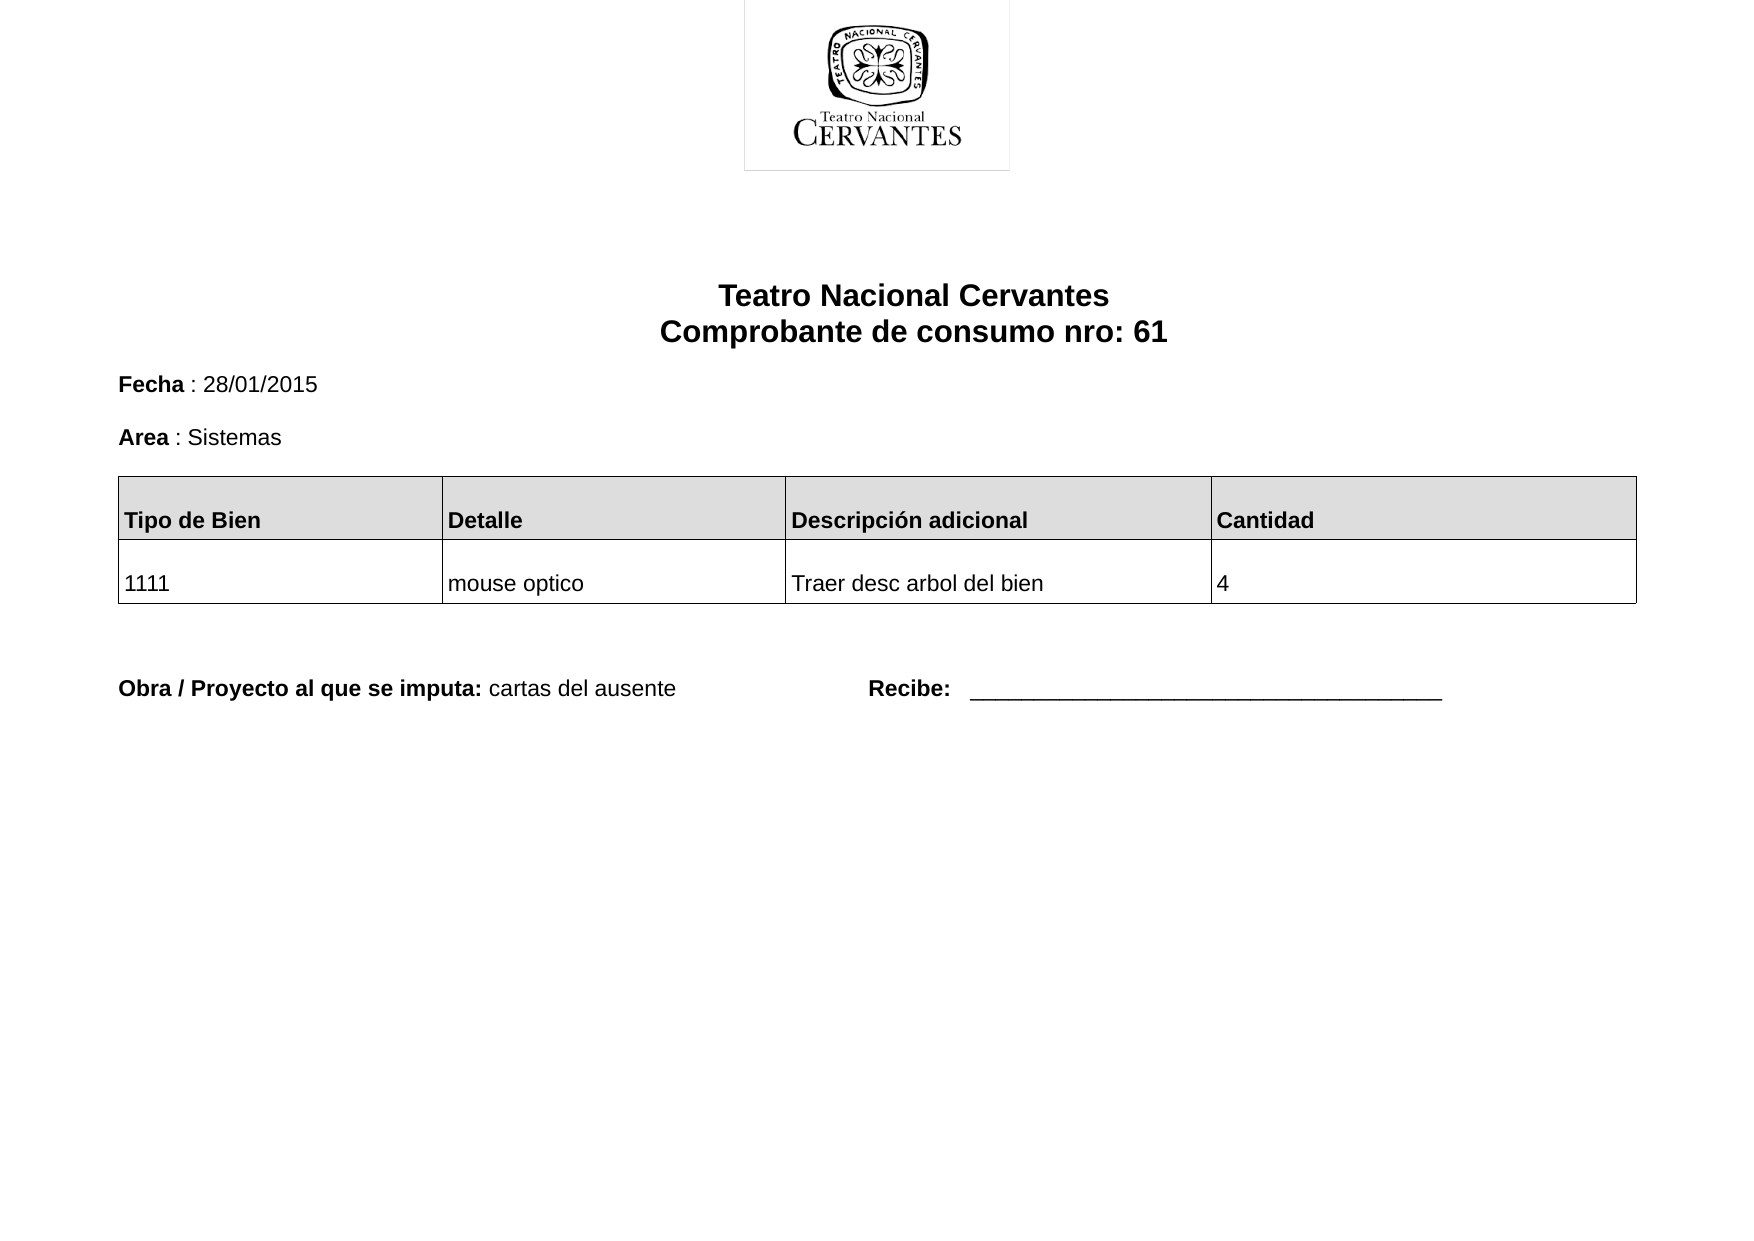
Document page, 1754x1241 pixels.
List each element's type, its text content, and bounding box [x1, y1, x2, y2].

text Fecha : 28/01/2015 [118, 371, 1636, 397]
text Comprobante de consumo nro: 61 [118, 313, 1636, 349]
picture [744, 0, 1010, 171]
table_cell 4 [1212, 540, 1636, 603]
text Area : Sistemas [118, 423, 1636, 450]
table_header Tipo de Bien [119, 477, 442, 539]
table_cell mouse optico [443, 540, 785, 603]
table_header Cantidad [1212, 477, 1636, 539]
text Teatro Nacional Cervantes [118, 277, 1636, 313]
table_cell Traer desc arbol del bien [786, 540, 1211, 603]
table_header Descripción adicional [786, 477, 1211, 539]
text Obra / Proyecto al que se imputa: cartas del ausente Recibe: _____________________________________ [118, 675, 1636, 701]
table_header Detalle [443, 477, 785, 539]
table_cell 1111 [119, 540, 442, 603]
